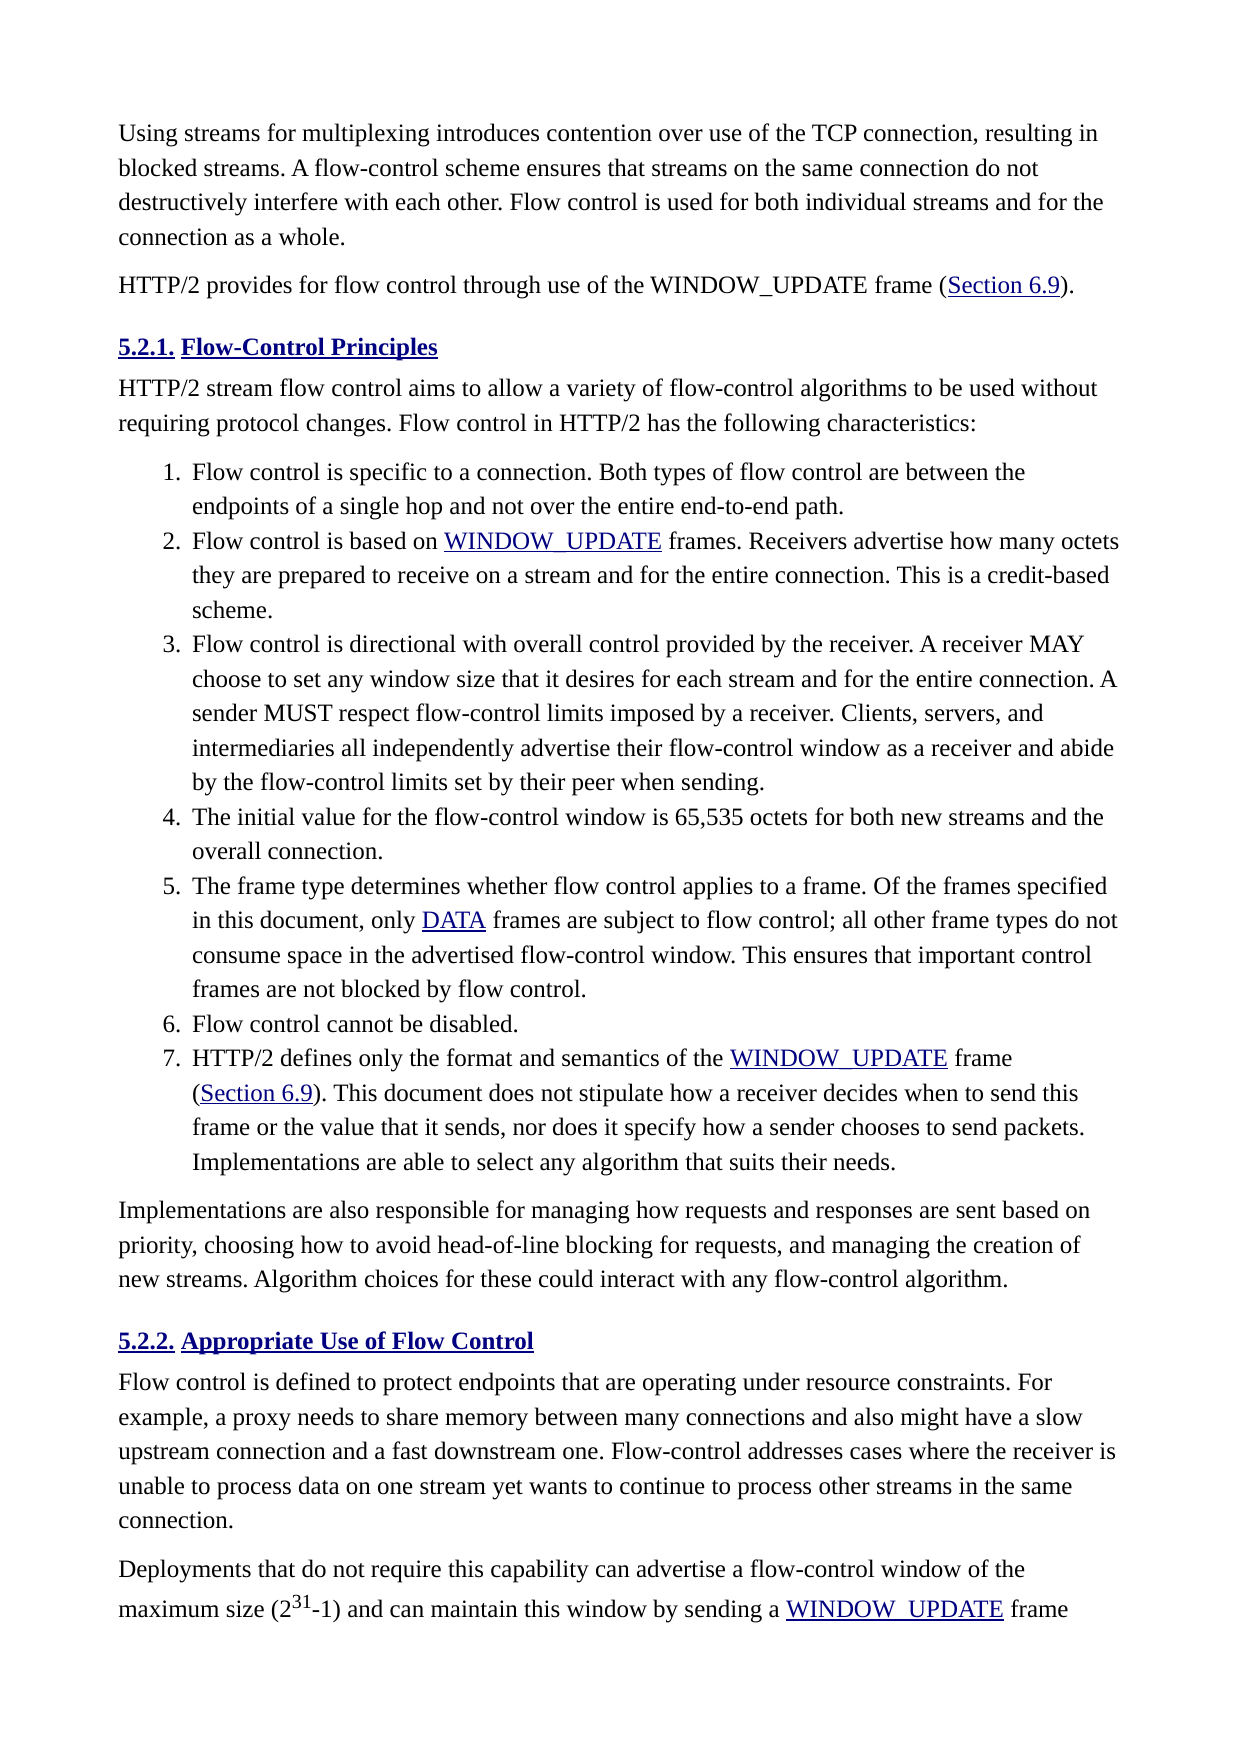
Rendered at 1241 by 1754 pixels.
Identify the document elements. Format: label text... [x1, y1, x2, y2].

list HTTP/2 defines only the format and semantics of the WINDOW_UPDATE frame (Section 6.9). This document does not stipulate how a receiver decides when to send this frame or the value that it sends, nor does it specify how a sender chooses to send packets. Implementations are able to select any algorithm that suits their needs. [162, 1043, 1122, 1175]
text HTTP/2 provides for flow control through use of the WINDOW_UPDATE frame (Section 6.9). [118, 271, 1122, 299]
list Flow control is based on WINDOW_UPDATE frames. Receivers advertise how many octets they are prepared to receive on a stream and for the entire connection. This is a credit-based scheme. [162, 526, 1122, 624]
text Using streams for multiplexing introduces contention over use of the TCP connection, resulting in blocked streams. A flow-control scheme ensures that streams on the same connection do not destructively interfere with each other. Flow control is used for both individual streams and for the connection as a whole. [118, 118, 1122, 250]
subtitle 5.2.1. Flow-Control Principles [118, 332, 1122, 361]
list The frame type determines whether flow control applies to a frame. Of the frames specified in this document, only DATA frames are subject to flow control; all other frame types do not consume space in the advertised flow-control window. This ensures that important control frames are not blocked by flow control. [162, 871, 1122, 1003]
text Implementations are also responsible for managing how requests and responses are sent based on priority, choosing how to avoid head-of-line blocking for requests, and managing the creation of new streams. Algorithm choices for these could interact with any flow-control algorithm. [118, 1196, 1122, 1293]
list The initial value for the flow-control window is 65,535 octets for both new streams and the overall connection. [162, 802, 1122, 865]
text Deployments that do not require this capability can advertise a flow-control window of the maximum size (231-1) and can maintain this window by sending a WINDOW_UPDATE frame [118, 1554, 1122, 1623]
subtitle 5.2.2. Appropriate Use of Flow Control [118, 1326, 1122, 1355]
list Flow control cannot be disabled. [162, 1009, 1122, 1037]
list Flow control is specific to a connection. Both types of flow control are between the endpoints of a single hop and not over the entire end-to-end path. [162, 457, 1122, 520]
text Flow control is defined to protect endpoints that are operating under resource constraints. For example, a proxy needs to share memory between many connections and also might have a slow upstream connection and a fast downstream one. Flow-control addresses cases where the receiver is unable to process data on one stream yet wants to continue to process other streams in the same connection. [118, 1367, 1122, 1534]
list Flow control is directional with overall control provided by the receiver. A receiver MAY choose to set any window size that it desires for each stream and for the entire connection. A sender MUST respect flow-control limits imposed by a receiver. Clients, servers, and intermediaries all independently advertise their flow-control window as a receiver and abide by the flow-control limits set by their peer when sending. [162, 629, 1122, 796]
text HTTP/2 stream flow control aims to allow a variety of flow-control algorithms to be used without requiring protocol changes. Flow control in HTTP/2 has the following characteristics: [118, 373, 1122, 437]
